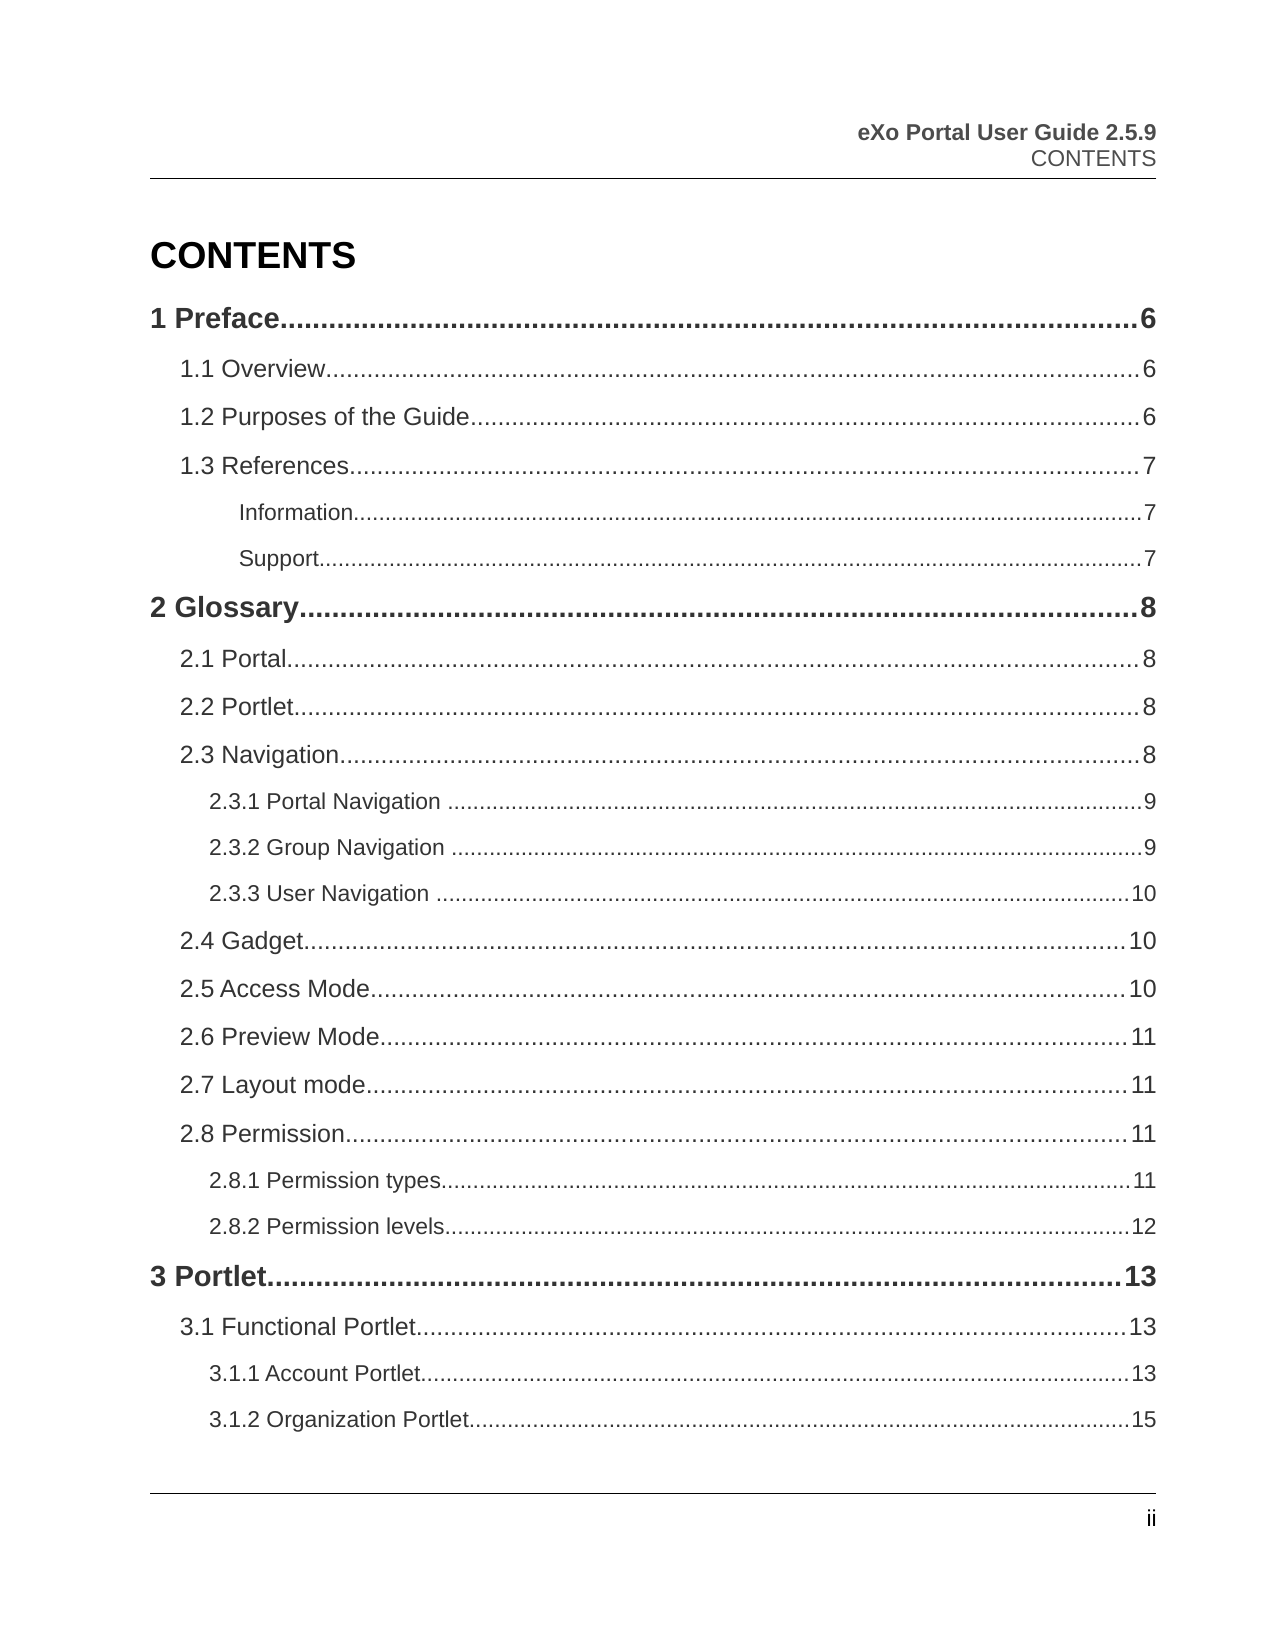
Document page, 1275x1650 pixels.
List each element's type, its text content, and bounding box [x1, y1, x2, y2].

subtitle CONTENTS [150, 233, 1156, 277]
text 1.3 References 7 [179, 451, 1156, 479]
text 3 Portlet 13 [150, 1258, 1156, 1292]
text 2.8.2 Permission levels 12 [209, 1213, 1156, 1239]
text 2.2 Portlet 8 [179, 692, 1156, 721]
text 2.8 Permission 11 [179, 1119, 1156, 1147]
text 2.1 Portal 8 [179, 643, 1156, 672]
text 2.3 Navigation 8 [179, 740, 1156, 769]
text Information 7 [238, 499, 1156, 525]
text 2.3.1 Portal Navigation 9 [209, 788, 1156, 814]
text 2.3.2 Group Navigation 9 [209, 834, 1156, 860]
text 2 Glossary 8 [150, 591, 1156, 624]
text 1.1 Overview 6 [179, 354, 1156, 383]
text 2.7 Layout mode 11 [179, 1070, 1156, 1099]
text 3.1.1 Account Portlet 13 [209, 1360, 1156, 1386]
text Support 7 [238, 545, 1156, 571]
text 3.1 Functional Portlet 13 [179, 1312, 1156, 1340]
text 2.8.1 Permission types 11 [209, 1167, 1156, 1193]
text 1 Preface 6 [150, 301, 1156, 335]
text 1.2 Purposes of the Guide 6 [179, 402, 1156, 431]
text 2.5 Access Mode 10 [179, 974, 1156, 1003]
text 2.3.3 User Navigation 10 [209, 880, 1156, 906]
text 2.6 Preview Mode 11 [179, 1022, 1156, 1051]
text 3.1.2 Organization Portlet 15 [209, 1406, 1156, 1432]
text 2.4 Gadget 10 [179, 926, 1156, 954]
